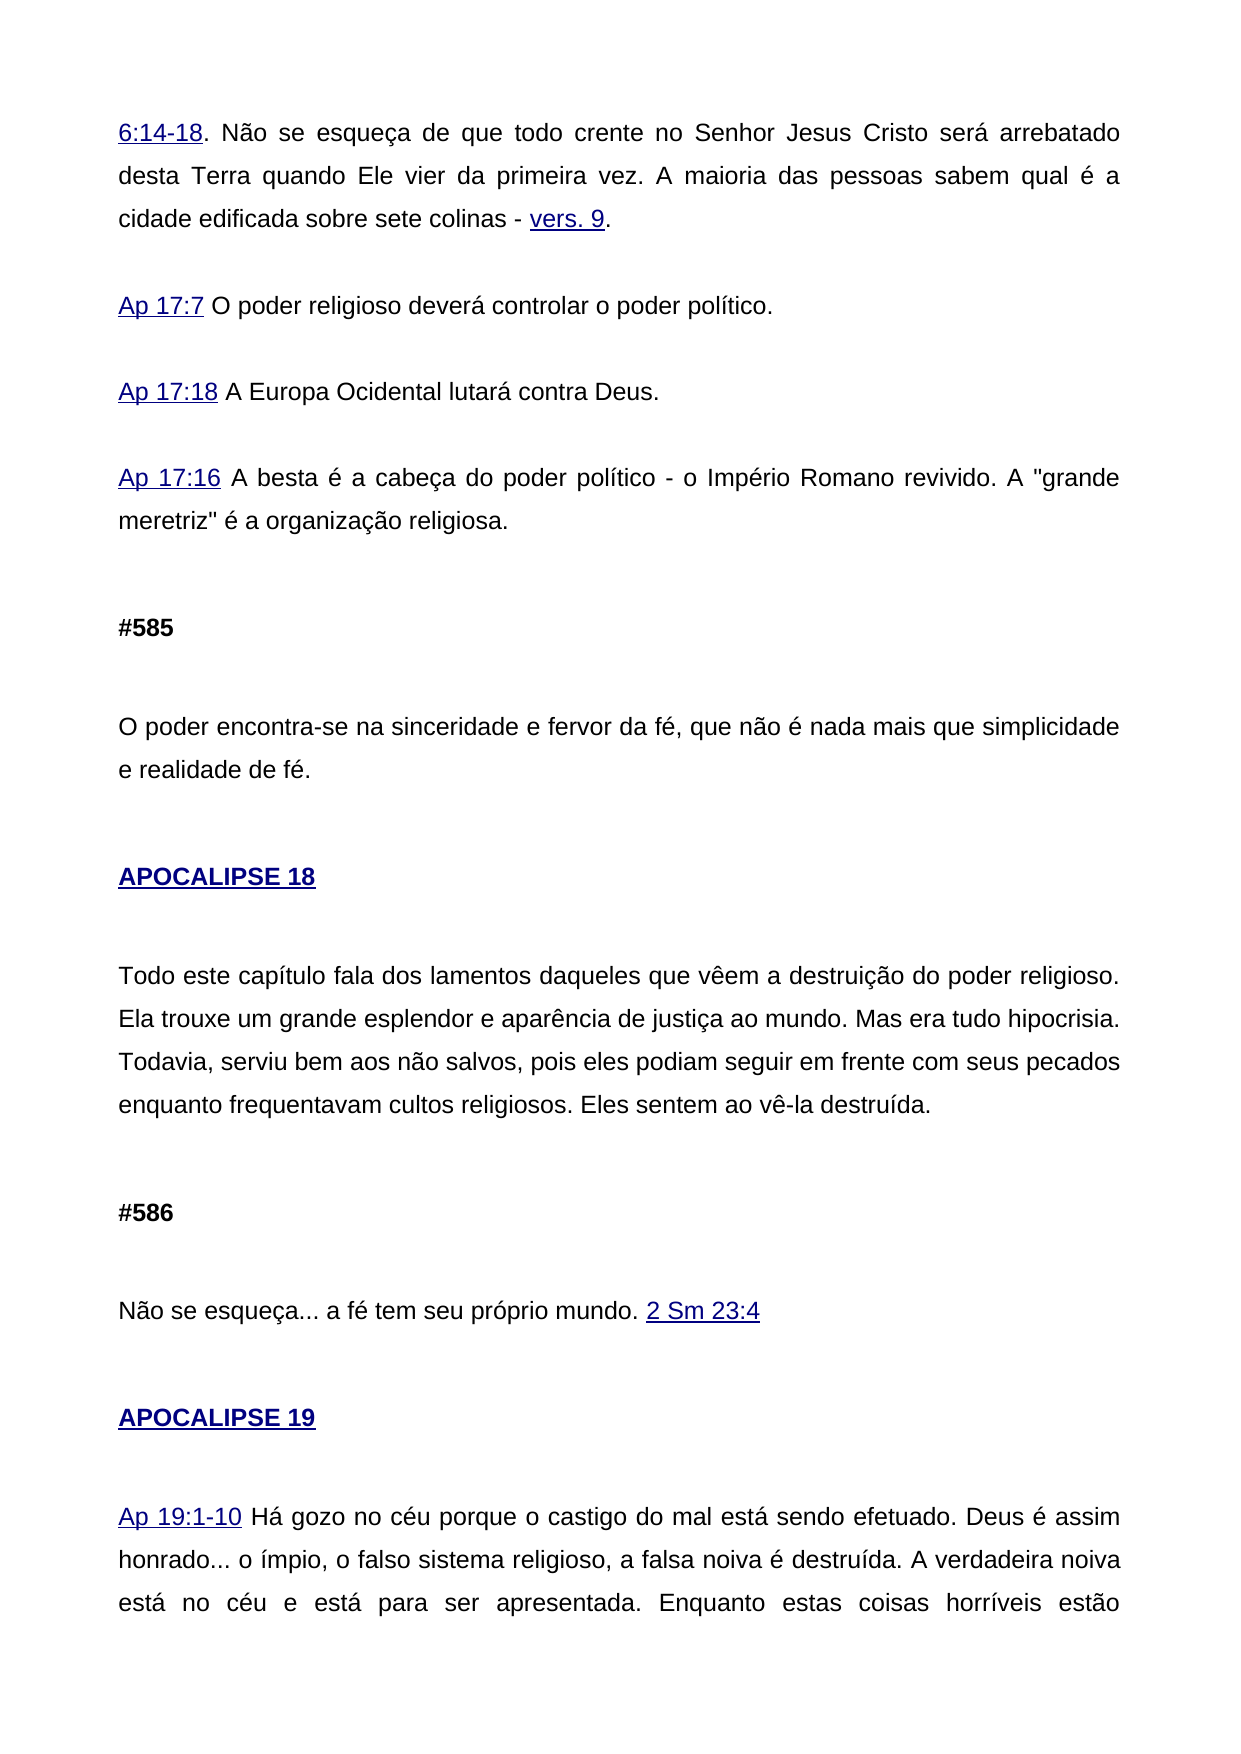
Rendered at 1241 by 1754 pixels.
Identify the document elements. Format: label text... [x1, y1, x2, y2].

text O poder encontra-se na sinceridade e fervor da fé, que não é nada mais que simplicidade e realidade de fé. [118, 712, 1122, 784]
text Todo este capítulo fala dos lamentos daqueles que vêem a destruição do poder religioso. Ela trouxe um grande esplendor e aparência de justiça ao mundo. Mas era tudo hipocrisia. Todavia, serviu bem aos não salvos, pois eles podiam seguir em frente com seus pecados enquanto frequentavam cultos religiosos. Eles sentem ao vê-la destruída. [118, 961, 1122, 1119]
text Ap 19:1-10 Há gozo no céu porque o castigo do mal está sendo efetuado. Deus é assim honrado... o ímpio, o falso sistema religioso, a falsa noiva é destruída. A verdadeira noiva está no céu e está para ser apresentada. Enquanto estas coisas horríveis estão [118, 1502, 1122, 1617]
subtitle #585 [118, 613, 1122, 642]
text Ap 17:16 A besta é a cabeça do poder político - o Império Romano revivido. A "grande meretriz" é a organização religiosa. [118, 463, 1122, 535]
text Não se esqueça... a fé tem seu próprio mundo. 2 Sm 23:4 [118, 1296, 1122, 1325]
subtitle #586 [118, 1197, 1122, 1226]
text Ap 17:7 O poder religioso deverá controlar o poder político. [118, 291, 1122, 319]
text Ap 17:18 A Europa Ocidental lutará contra Deus. [118, 377, 1122, 406]
subtitle APOCALIPSE 18 [118, 862, 1122, 891]
text 6:14-18. Não se esqueça de que todo crente no Senhor Jesus Cristo será arrebatado desta Terra quando Ele vier da primeira vez. A maioria das pessoas sabem qual é a cidade edificada sobre sete colinas - vers. 9. [118, 118, 1122, 233]
subtitle APOCALIPSE 19 [118, 1403, 1122, 1432]
